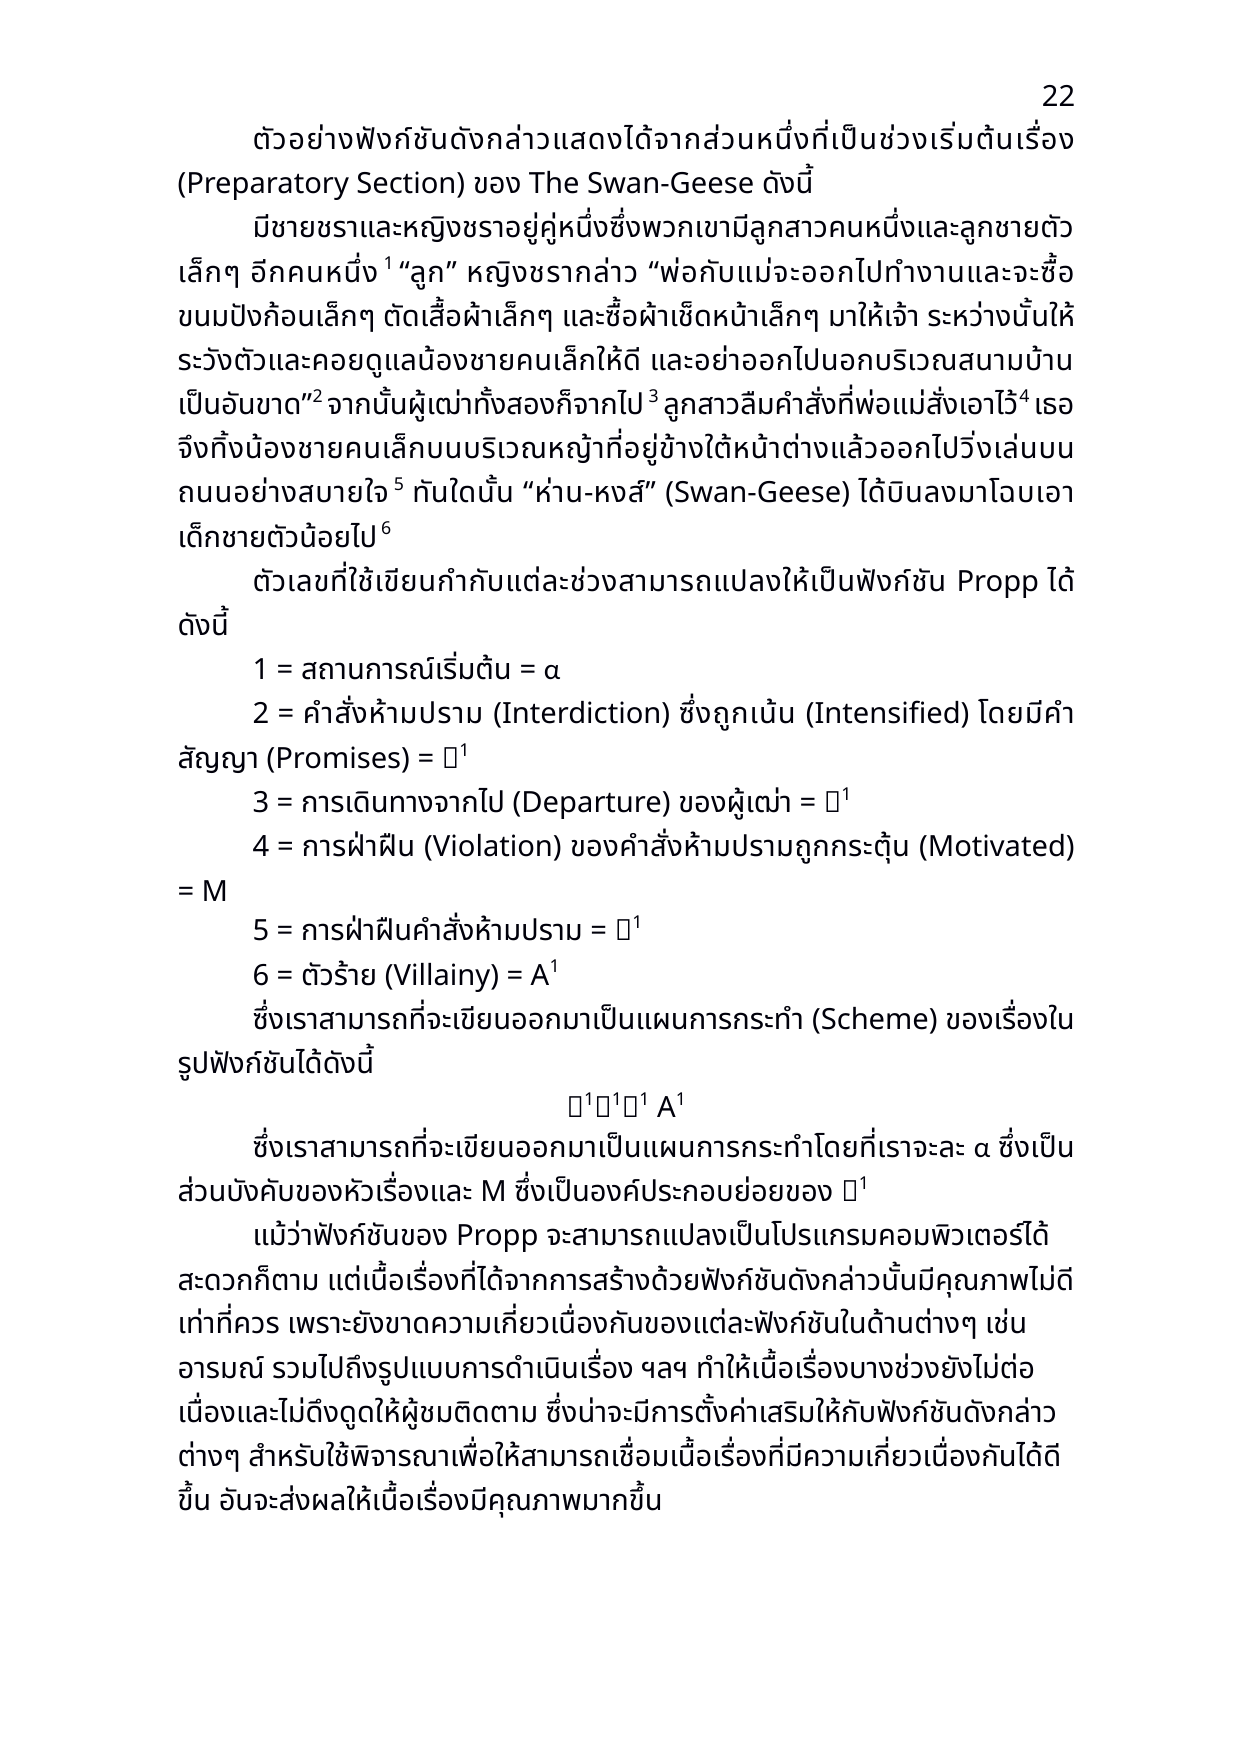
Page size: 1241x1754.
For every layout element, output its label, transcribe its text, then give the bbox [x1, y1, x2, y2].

text 111 A1 [177, 1086, 1075, 1126]
text 1 = สถานการณ์เริ่มต้น = α [177, 648, 1075, 693]
text ซึ่งเราสามารถที่จะเขียนออกมาเป็นแผนการกระทำโดยที่เราจะละ α ซึ่งเป็นส่วนบังคับของหัวเรื่องและ M ซึ่งเป็นองค์ประกอบย่อยของ 1 [177, 1126, 1075, 1215]
text 5 = การฝ่าฝืนคำสั่งห้ามปราม = 1 [177, 909, 1075, 954]
text ซึ่งเราสามารถที่จะเขียนออกมาเป็นแผนการกระทำ (Scheme) ของเรื่องในรูปฟังก์ชันได้ดังนี้ [177, 998, 1075, 1086]
text ตัวเลขที่ใช้เขียนกำกับแต่ละช่วงสามารถแปลงให้เป็นฟังก์ชัน Propp ได้ดังนี้ [177, 560, 1075, 648]
text 2 = คำสั่งห้ามปราม (Interdiction) ซึ่งถูกเน้น (Intensified) โดยมีคำสัญญา (Promises) = 1 [177, 693, 1075, 781]
text มีชายชราและหญิงชราอยู่คู่หนึ่งซึ่งพวกเขามีลูกสาวคนหนึ่งและลูกชายตัวเล็กๆ อีกคนหนึ่ง1 “ลูก” หญิงชรากล่าว “พ่อกับแม่จะออกไปทำงานและจะซื้อขนมปังก้อนเล็กๆ ตัดเสื้อผ้าเล็กๆ และซื้อผ้าเช็ดหน้าเล็กๆ มาให้เจ้า ระหว่างนั้นให้ระวังตัวและคอยดูแลน้องชายคนเล็กให้ดี และอย่าออกไปนอกบริเวณสนามบ้านเป็นอันขาด”2 จากนั้นผู้เฒ่าทั้งสองก็จากไป3 ลูกสาวลืมคำสั่งที่พ่อแม่สั่งเอาไว้4 เธอจึงทิ้งน้องชายคนเล็กบนบริเวณหญ้าที่อยู่ข้างใต้หน้าต่างแล้วออกไปวิ่งเล่นบนถนนอย่างสบายใจ5 ทันใดนั้น “ห่าน-หงส์” (Swan-Geese) ได้บินลงมาโฉบเอาเด็กชายตัวน้อยไป6 [177, 207, 1075, 560]
text 4 = การฝ่าฝืน (Violation) ของคำสั่งห้ามปรามถูกกระตุ้น (Motivated) = M [177, 826, 1075, 909]
text 3 = การเดินทางจากไป (Departure) ของผู้เฒ่า = 1 [177, 781, 1075, 826]
text ตัวอย่างฟังก์ชันดังกล่าวแสดงได้จากส่วนหนึ่งที่เป็นช่วงเริ่มต้นเรื่อง (Preparatory Section) ของ The Swan-Geese ดังนี้ [177, 118, 1075, 207]
text 6 = ตัวร้าย (Villainy) = A1 [177, 954, 1075, 998]
text แม้ว่าฟังก์ชันของ Propp จะสามารถแปลงเป็นโปรแกรมคอมพิวเตอร์ได้สะดวกก็ตาม แต่เนื้อเรื่องที่ได้จากการสร้างด้วยฟังก์ชันดังกล่าวนั้นมีคุณภาพไม่ดีเท่าที่ควร เพราะยังขาดความเกี่ยวเนื่องกันของแต่ละฟังก์ชันในด้านต่างๆ เช่น อารมณ์ รวมไปถึงรูปแบบการดำเนินเรื่อง ฯลฯ ทำให้เนื้อเรื่องบางช่วงยังไม่ต่อเนื่องและไม่ดึงดูดให้ผู้ชมติดตาม ซึ่งน่าจะมีการตั้งค่าเสริมให้กับฟังก์ชันดังกล่าวต่างๆ สำหรับใช้พิจารณาเพื่อให้สามารถเชื่อมเนื้อเรื่องที่มีความเกี่ยวเนื่องกันได้ดีขึ้น อันจะส่งผลให้เนื้อเรื่องมีคุณภาพมากขึ้น [177, 1215, 1075, 1523]
